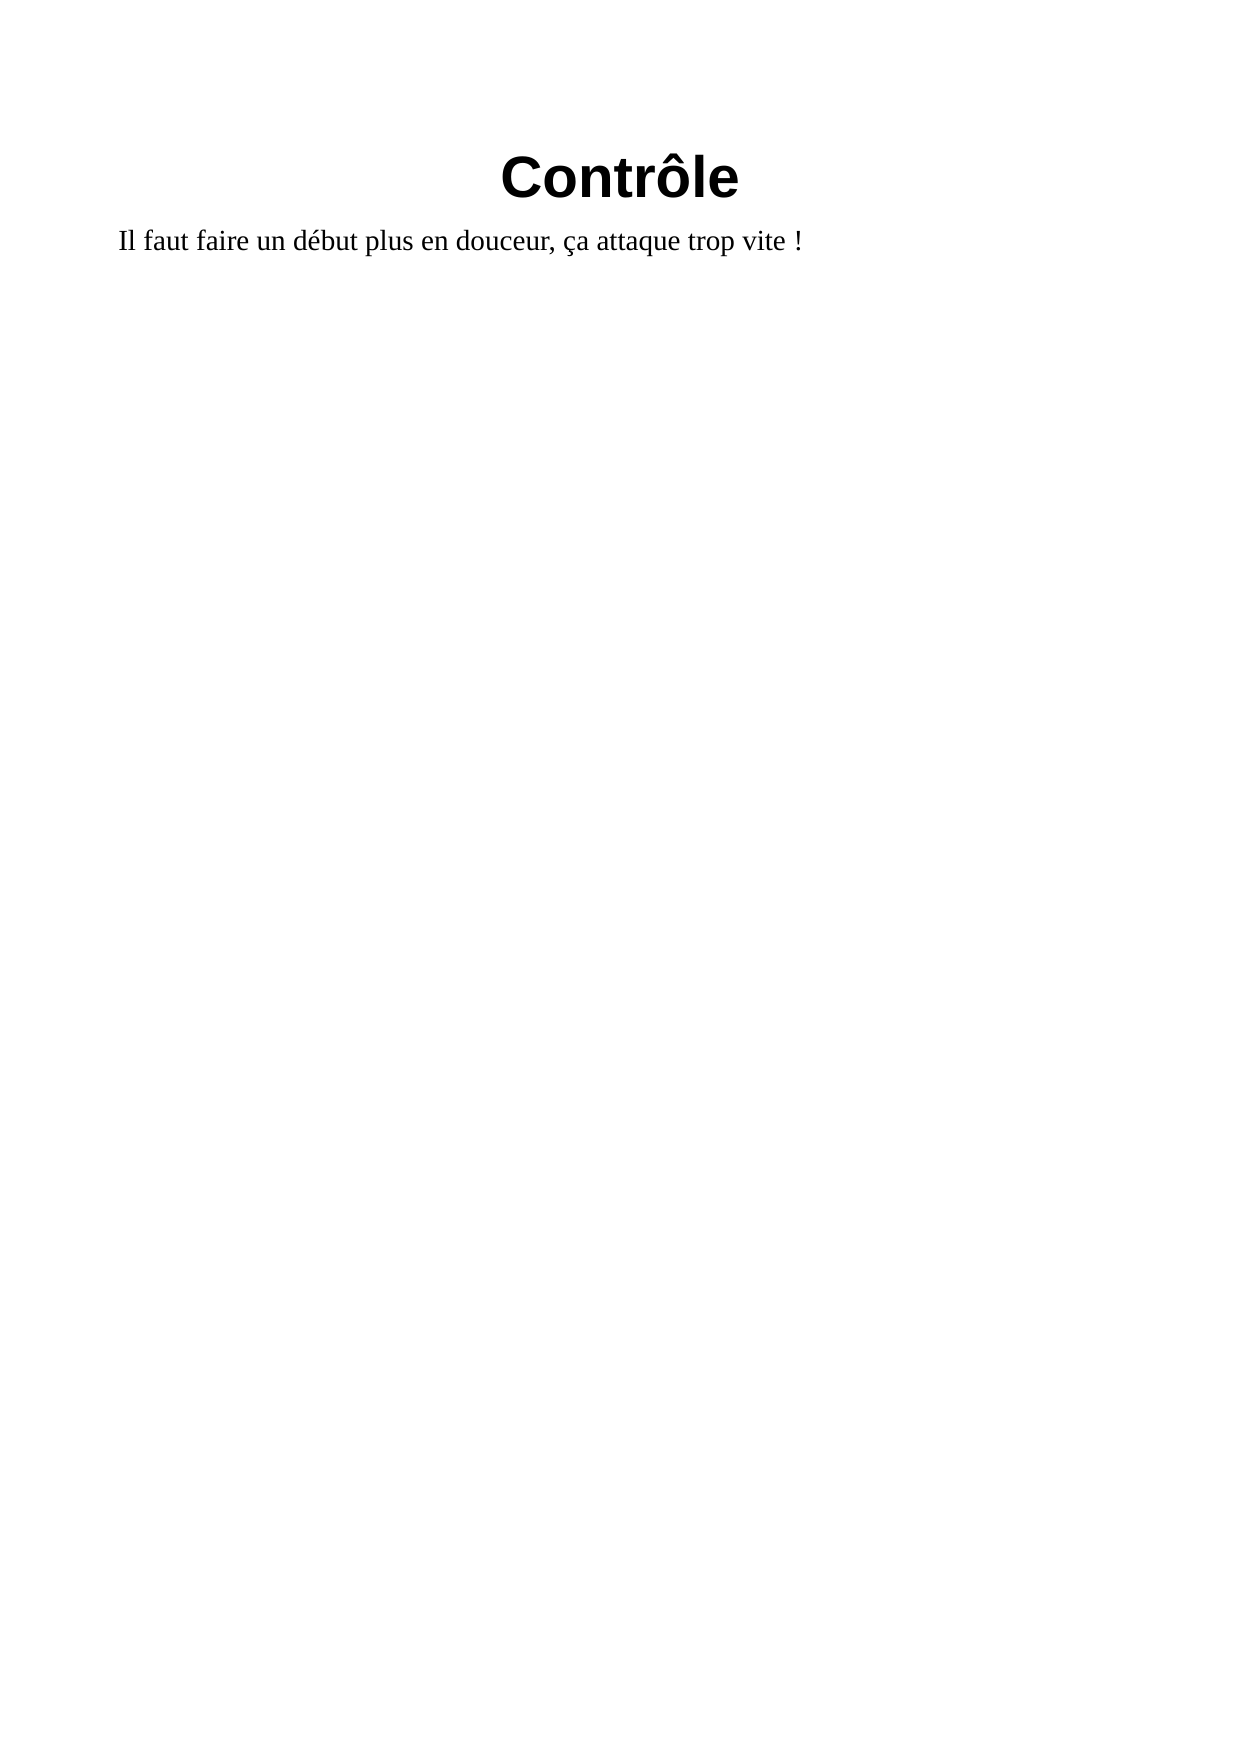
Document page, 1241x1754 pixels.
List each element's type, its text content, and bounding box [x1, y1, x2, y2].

text Il faut faire un début plus en douceur, ça attaque trop vite ! [118, 223, 1122, 256]
title Contrôle [118, 143, 1122, 210]
